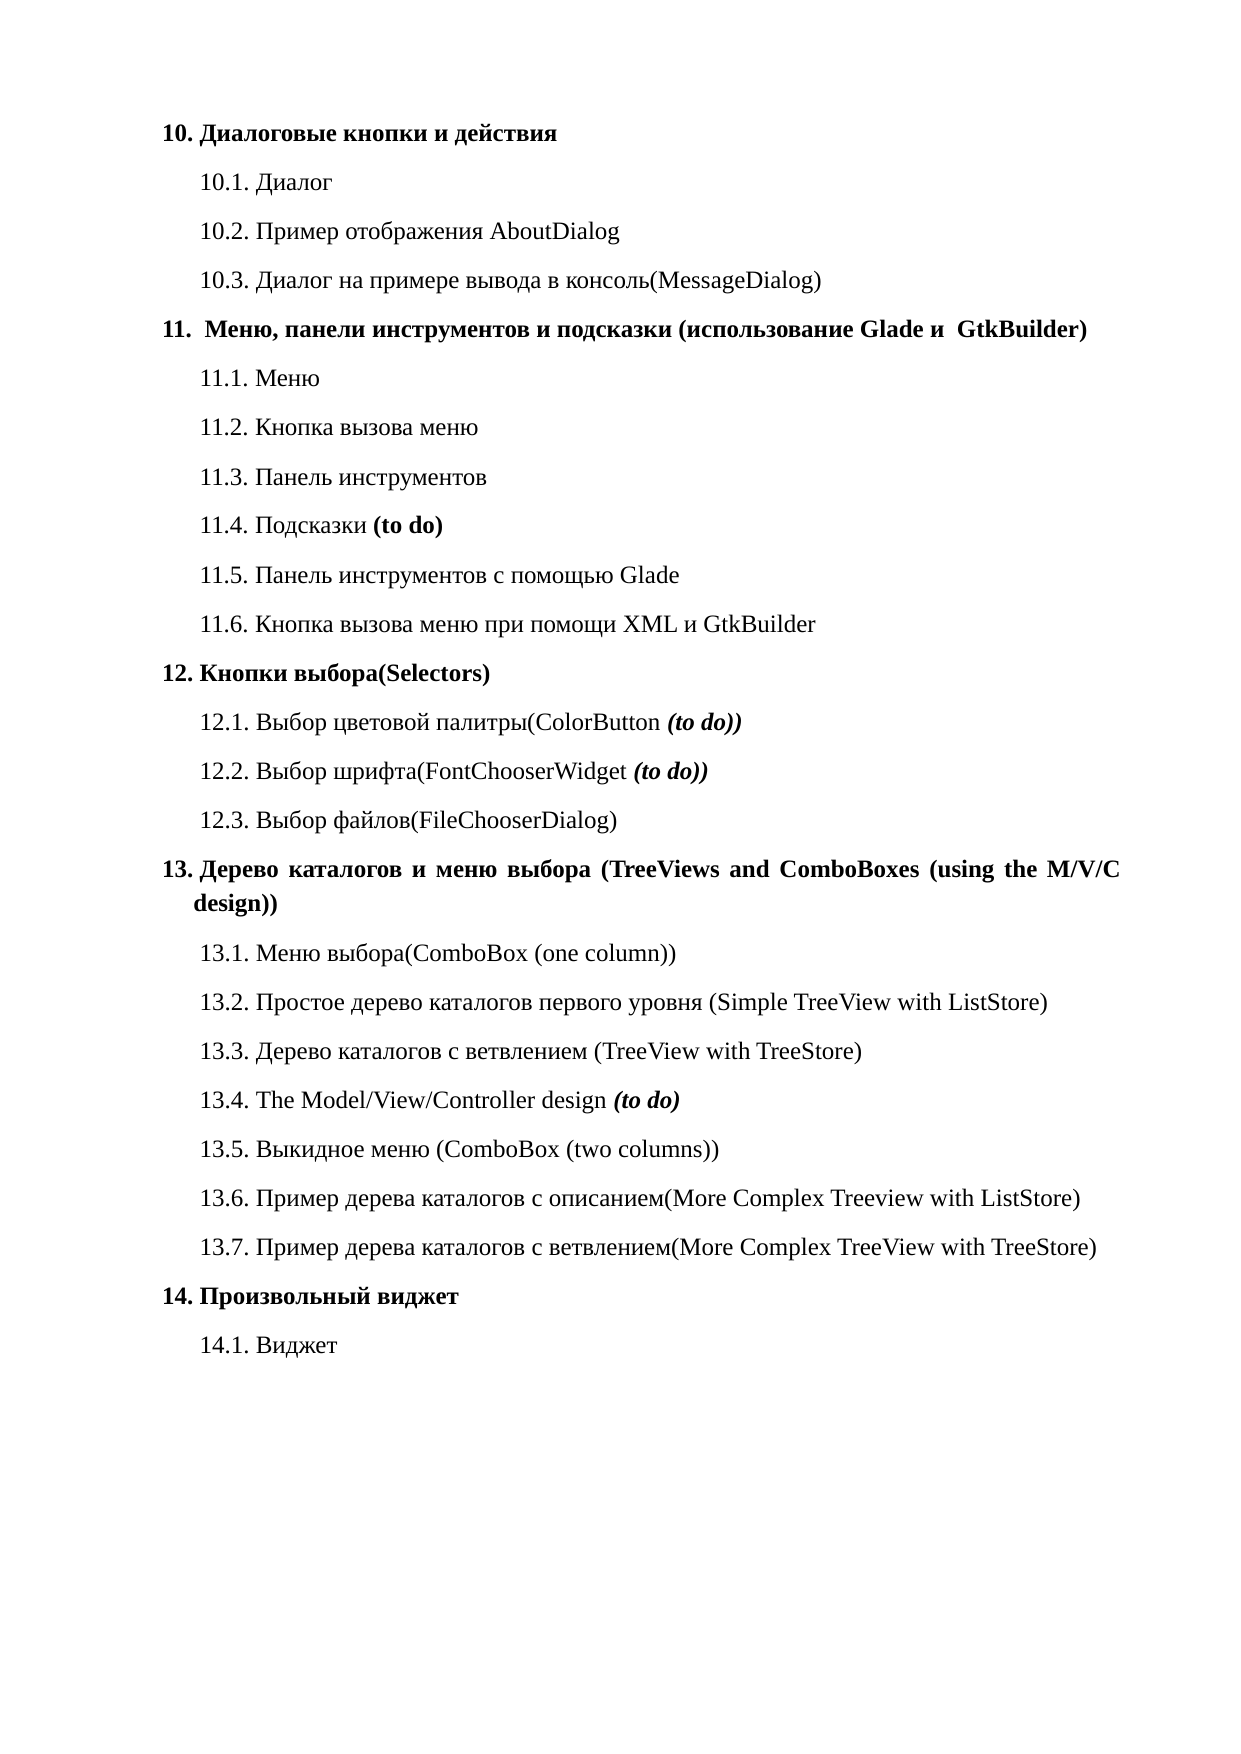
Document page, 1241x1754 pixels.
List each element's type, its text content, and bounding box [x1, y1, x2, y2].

list Меню, панели инструментов и подсказки (использование Glade и GtkBuilder) [156, 314, 1122, 343]
list Выбор цветовой палитры(ColorButton (to do)) [193, 707, 1122, 736]
list Кнопки выбора(Selectors) [156, 658, 1122, 687]
list Меню выбора(ComboBox (one column)) [193, 938, 1122, 966]
list Пример дерева каталогов с ветвлением(More Complex TreeView with TreeStore) [193, 1232, 1122, 1261]
list Диалоговые кнопки и действия [156, 118, 1122, 147]
list Пример дерева каталогов с описанием(More Complex Treeview with ListStore) [193, 1183, 1122, 1212]
list Кнопка вызова меню при помощи XML и GtkBuilder [193, 609, 1122, 637]
list Дерево каталогов с ветвлением (TreeView with TreeStore) [193, 1036, 1122, 1064]
list Выбор файлов(FileChooserDialog) [193, 805, 1122, 834]
list Пример отображения AboutDialog [193, 216, 1122, 245]
list Панель инструментов с помощью Glade [193, 560, 1122, 588]
list The Model/View/Controller design (to do) [193, 1085, 1122, 1113]
list Простое дерево каталогов первого уровня (Simple TreeView with ListStore) [193, 987, 1122, 1015]
list Диалог [193, 167, 1122, 196]
list Кнопка вызова меню [193, 412, 1122, 441]
list Меню [193, 363, 1122, 392]
list Панель инструментов [193, 462, 1122, 490]
list Дерево каталогов и меню выбора (TreeViews and ComboBoxes (using the M/V/C design)) [156, 854, 1122, 917]
list Виджет [193, 1330, 1122, 1359]
list Выбор шрифта(FontChooserWidget (to do)) [193, 756, 1122, 785]
list Подсказки (to do) [193, 511, 1122, 539]
list Произвольный виджет [156, 1281, 1122, 1310]
list Диалог на примере вывода в консоль(MessageDialog) [193, 265, 1122, 294]
list Выкидное меню (ComboBox (two columns)) [193, 1134, 1122, 1163]
